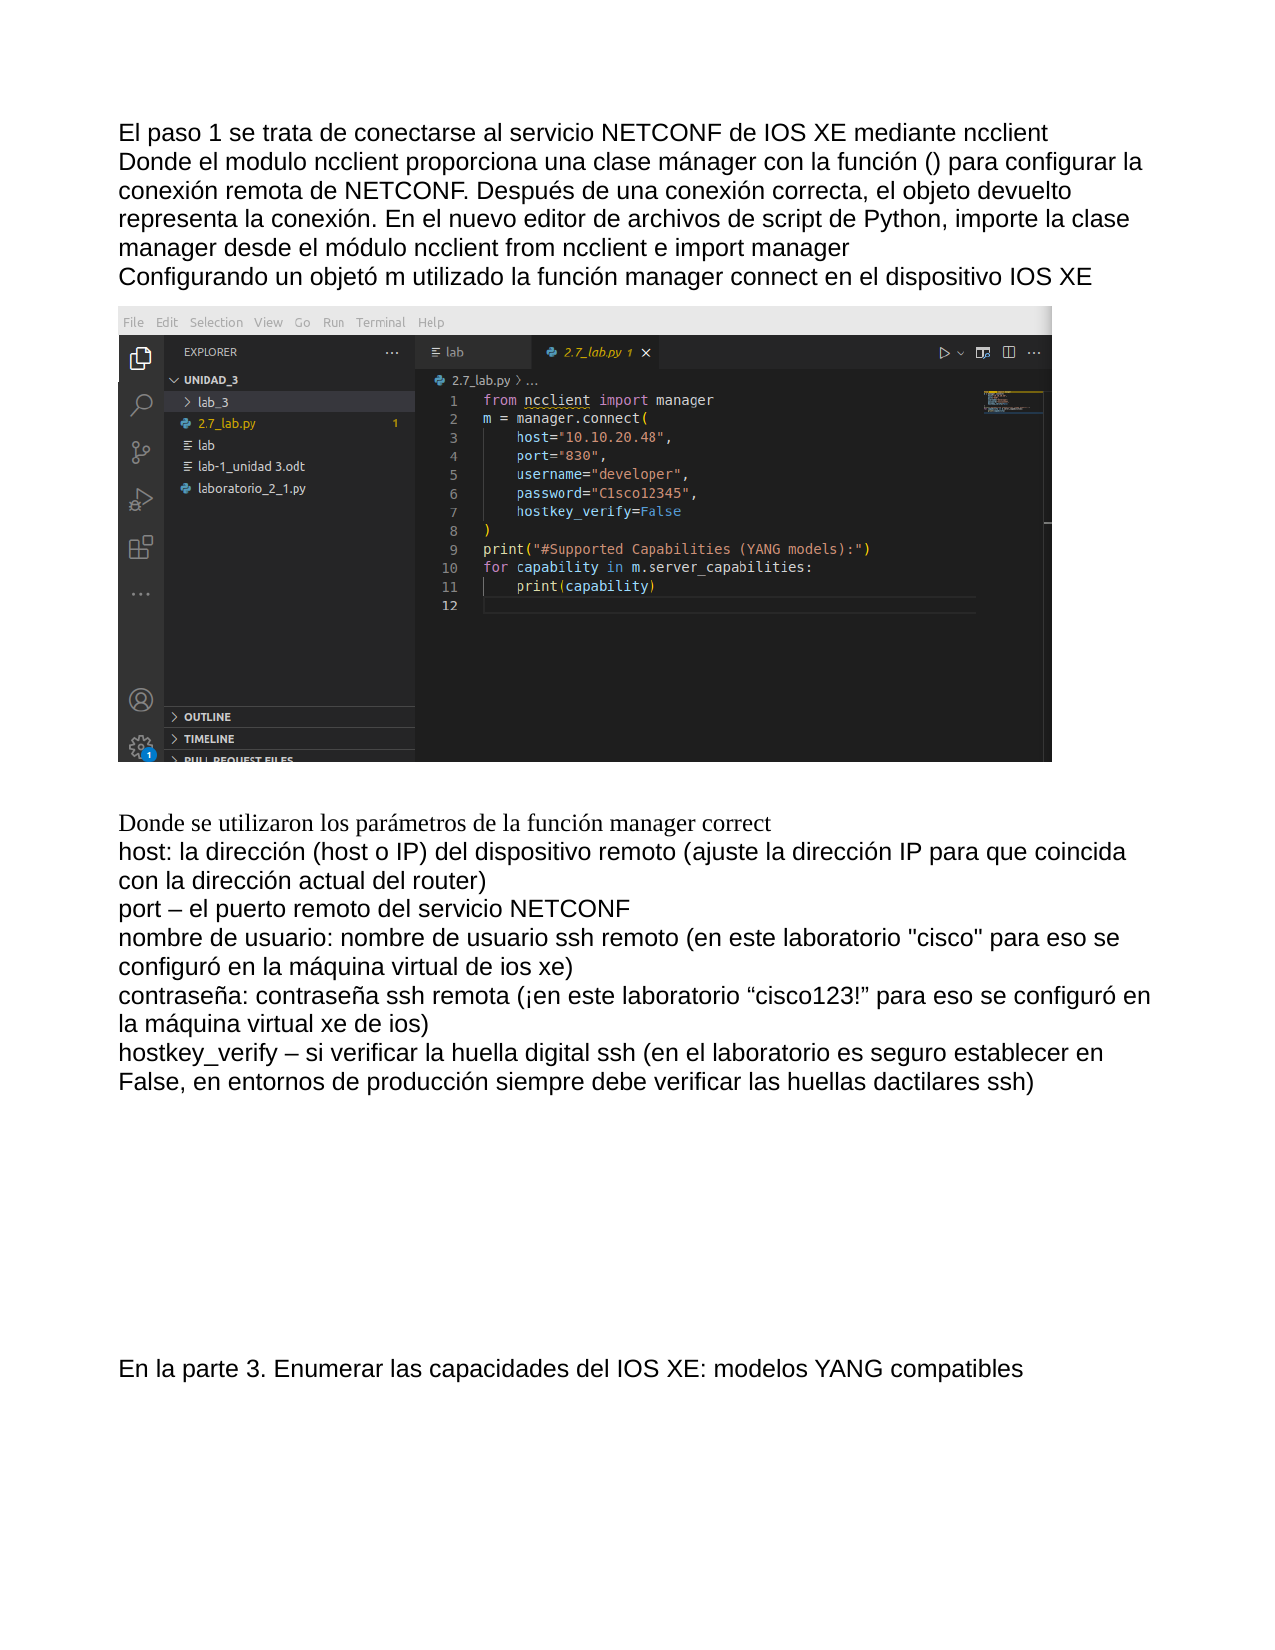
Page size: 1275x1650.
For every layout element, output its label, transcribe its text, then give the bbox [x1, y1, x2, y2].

text Donde el modulo ncclient proporciona una clase mánager con la función () para configurar la conexión remota de NETCONF. Después de una conexión correcta, el objeto devuelto representa la conexión. En el nuevo editor de archivos de script de Python, importe la clase manager desde el módulo ncclient from ncclient e import manager [118, 147, 1157, 262]
text nombre de usuario: nombre de usuario ssh remoto (en este laboratorio "cisco" para eso se configuró en la máquina virtual de ios xe) [118, 923, 1157, 981]
text port – el puerto remoto del servicio NETCONF [118, 894, 1157, 923]
text El paso 1 se trata de conectarse al servicio NETCONF de IOS XE mediante ncclient [118, 118, 1157, 147]
text hostkey_verify – si verificar la huella digital ssh (en el laboratorio es seguro establecer en False, en entornos de producción siempre debe verificar las huellas dactilares ssh) [118, 1038, 1157, 1096]
text Donde se utilizaron los parámetros de la función manager correct [118, 808, 1157, 837]
text Configurando un objetó m utilizado la función manager connect en el dispositivo IOS XE [118, 262, 1157, 291]
text host: la dirección (host o IP) del dispositivo remoto (ajuste la dirección IP para que coincida con la dirección actual del router) [118, 837, 1157, 894]
text contraseña: contraseña ssh remota (¡en este laboratorio “cisco123!” para eso se configuró en la máquina virtual xe de ios) [118, 981, 1157, 1038]
text En la parte 3. Enumerar las capacidades del IOS XE: modelos YANG compatibles [118, 1354, 1157, 1383]
